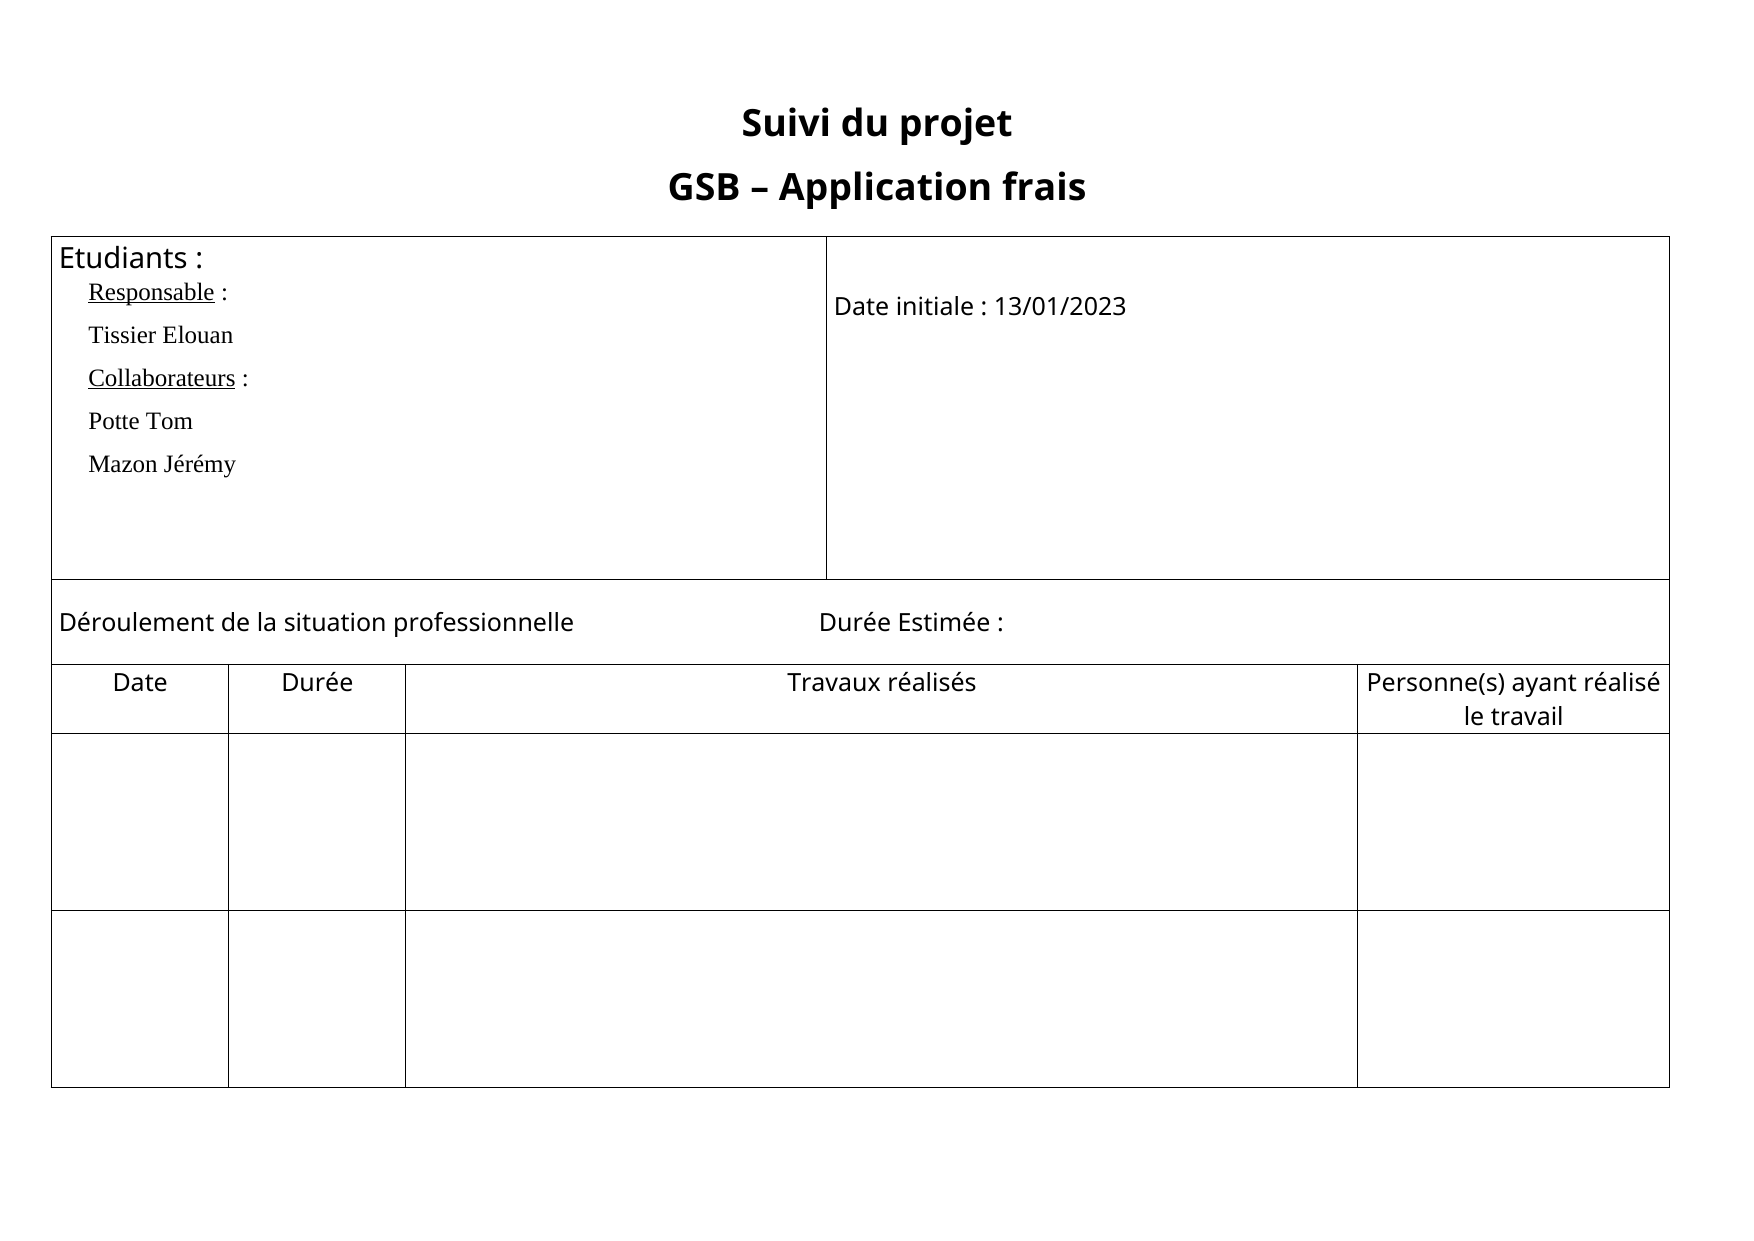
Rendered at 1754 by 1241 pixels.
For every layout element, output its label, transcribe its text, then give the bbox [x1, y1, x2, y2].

table_cell Déroulement de la situation professionnelle Durée Estimée : [52, 580, 1669, 664]
table_cell Travaux réalisés [406, 665, 1357, 733]
table_cell [229, 911, 405, 1087]
table_cell Durée [229, 665, 405, 733]
table_cell Date [52, 665, 228, 733]
table_cell [406, 734, 1357, 910]
table_cell [52, 911, 228, 1087]
table_header Date initiale : 13/01/2023 [827, 237, 1669, 579]
table_header Etudiants : Responsable : Tissier Elouan Collaborateurs : Potte Tom Mazon Jérémy [52, 237, 826, 579]
text GSB – Application frais [59, 160, 1695, 211]
table_cell [1358, 911, 1669, 1087]
table_cell [229, 734, 405, 910]
table_cell [1358, 734, 1669, 910]
table_cell [406, 911, 1357, 1087]
table_cell [52, 734, 228, 910]
table_cell Personne(s) ayant réalisé le travail [1358, 665, 1669, 733]
text Suivi du projet [59, 97, 1695, 148]
